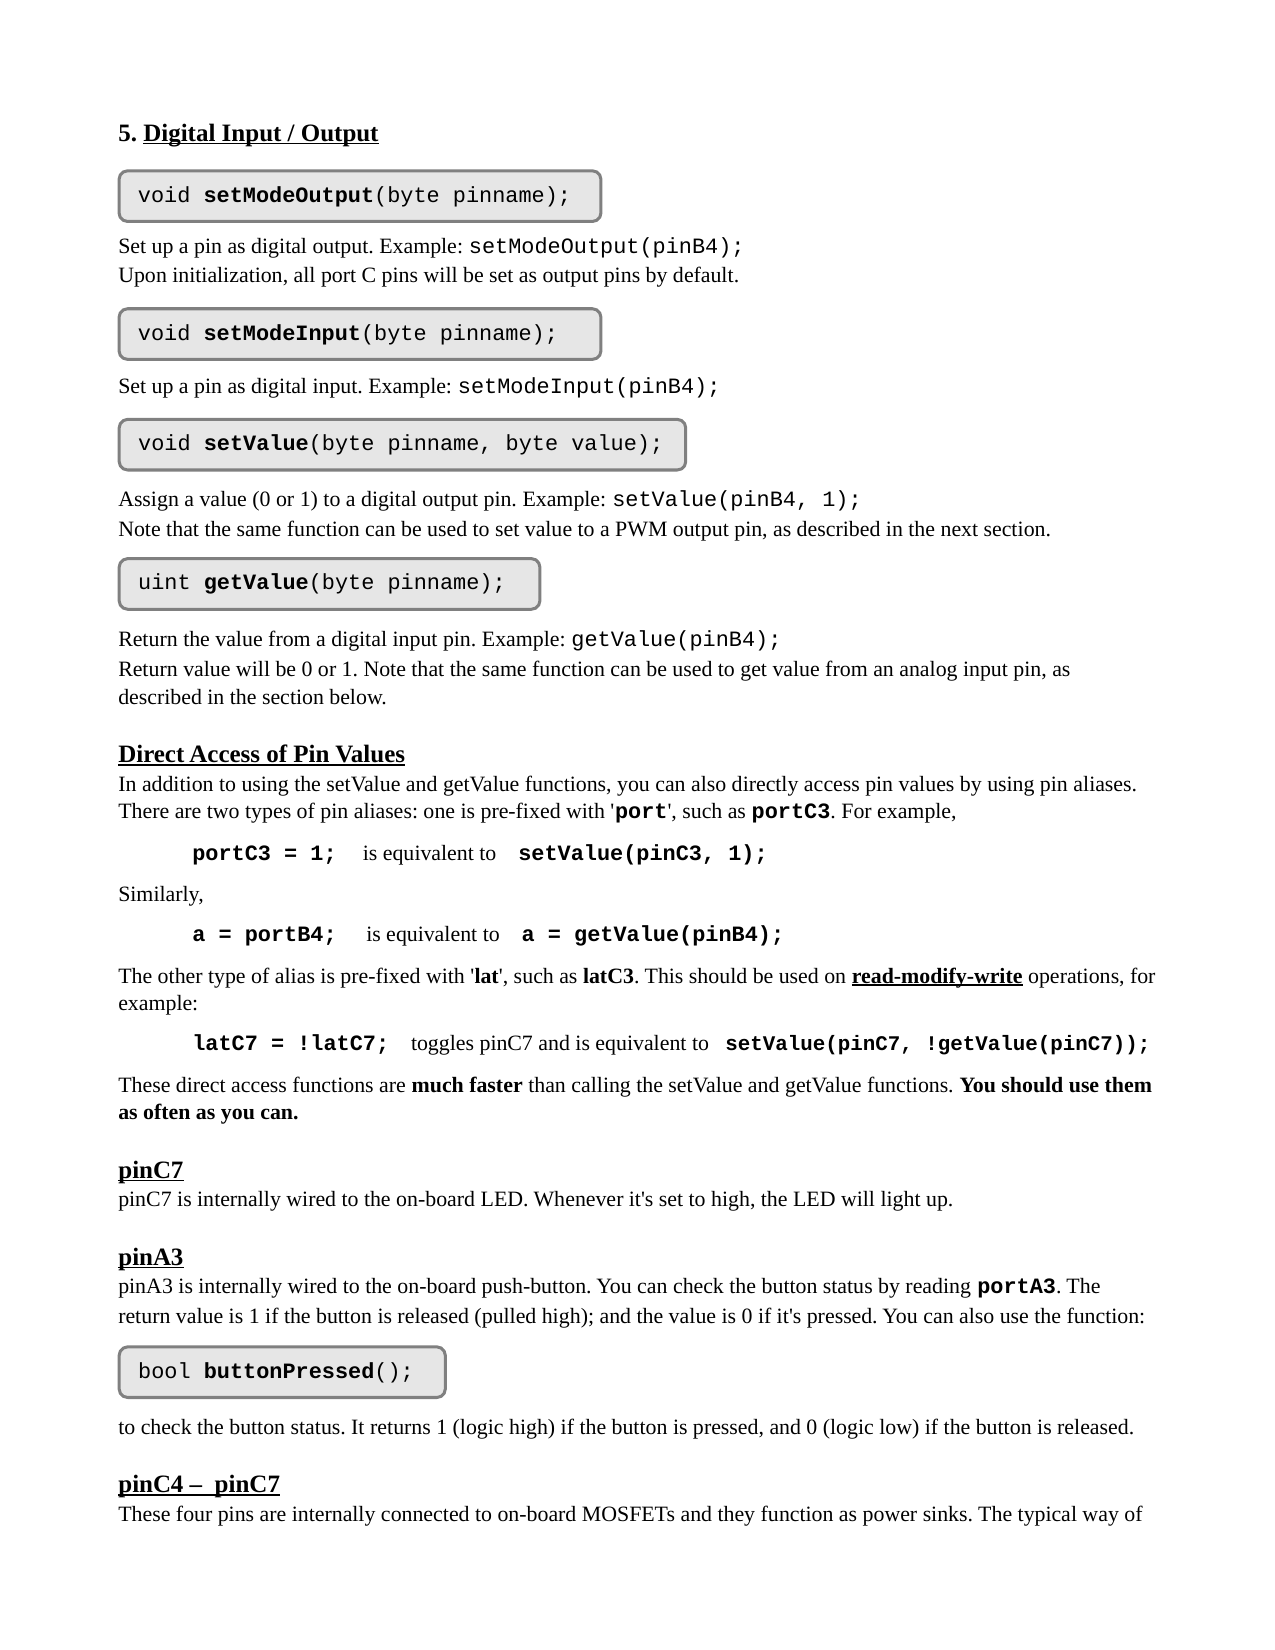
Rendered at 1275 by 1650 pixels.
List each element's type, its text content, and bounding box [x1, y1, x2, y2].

text Direct Access of Pin Values [118, 739, 1157, 768]
text pinA3 is internally wired to the on-board push-button. You can check the button status by reading portA3. The return value is 1 if the button is released (pulled high); and the value is 0 if it's pressed. You can also use the function: [118, 1273, 1157, 1328]
text Return the value from a digital input pin. Example: getValue(pinB4); [118, 626, 1157, 653]
text portC3 = 1; is equivalent to setValue(pinC3, 1); [118, 840, 1157, 867]
text pinC7 is internally wired to the on-board LED. Whenever it's set to high, the LED will light up. [118, 1186, 1157, 1212]
text These four pins are internally connected to on-board MOSFETs and they function as power sinks. The typical way of [118, 1501, 1157, 1526]
text These direct access functions are much faster than calling the setValue and getValue functions. You should use them as often as you can. [118, 1072, 1157, 1124]
text In addition to using the setValue and getValue functions, you can also directly access pin values by using pin aliases. There are two types of pin aliases: one is pre-fixed with 'port', such as portC3. For example, [118, 771, 1157, 825]
text Assign a value (0 or 1) to a digital output pin. Example: setValue(pinB4, 1); [118, 486, 1157, 513]
text Set up a pin as digital input. Example: setModeInput(pinB4); [118, 373, 1157, 400]
text Set up a pin as digital output. Example: setModeOutput(pinB4); [118, 233, 1157, 260]
text 5. Digital Input / Output [118, 118, 1157, 147]
text pinA3 [118, 1242, 1157, 1271]
text to check the button status. It returns 1 (logic high) if the button is pressed, and 0 (logic low) if the button is released. [118, 1414, 1157, 1439]
text a = portB4; is equivalent to a = getValue(pinB4); [118, 921, 1157, 948]
text Similarly, [118, 881, 1157, 907]
text Note that the same function can be used to set value to a PWM output pin, as described in the next section. [118, 516, 1157, 541]
text pinC4 – pinC7 [118, 1469, 1157, 1498]
text pinC7 [118, 1155, 1157, 1183]
text Upon initialization, all port C pins will be set as output pins by default. [118, 262, 1157, 288]
text The other type of alias is pre-fixed with 'lat', such as latC3. This should be used on read-modify-write operations, for example: [118, 963, 1157, 1016]
text Return value will be 0 or 1. Note that the same function can be used to get value from an analog input pin, as described in the section below. [118, 656, 1157, 709]
text latC7 = !latC7; toggles pinC7 and is equivalent to setValue(pinC7, !getValue(pinC7)); [118, 1030, 1157, 1057]
